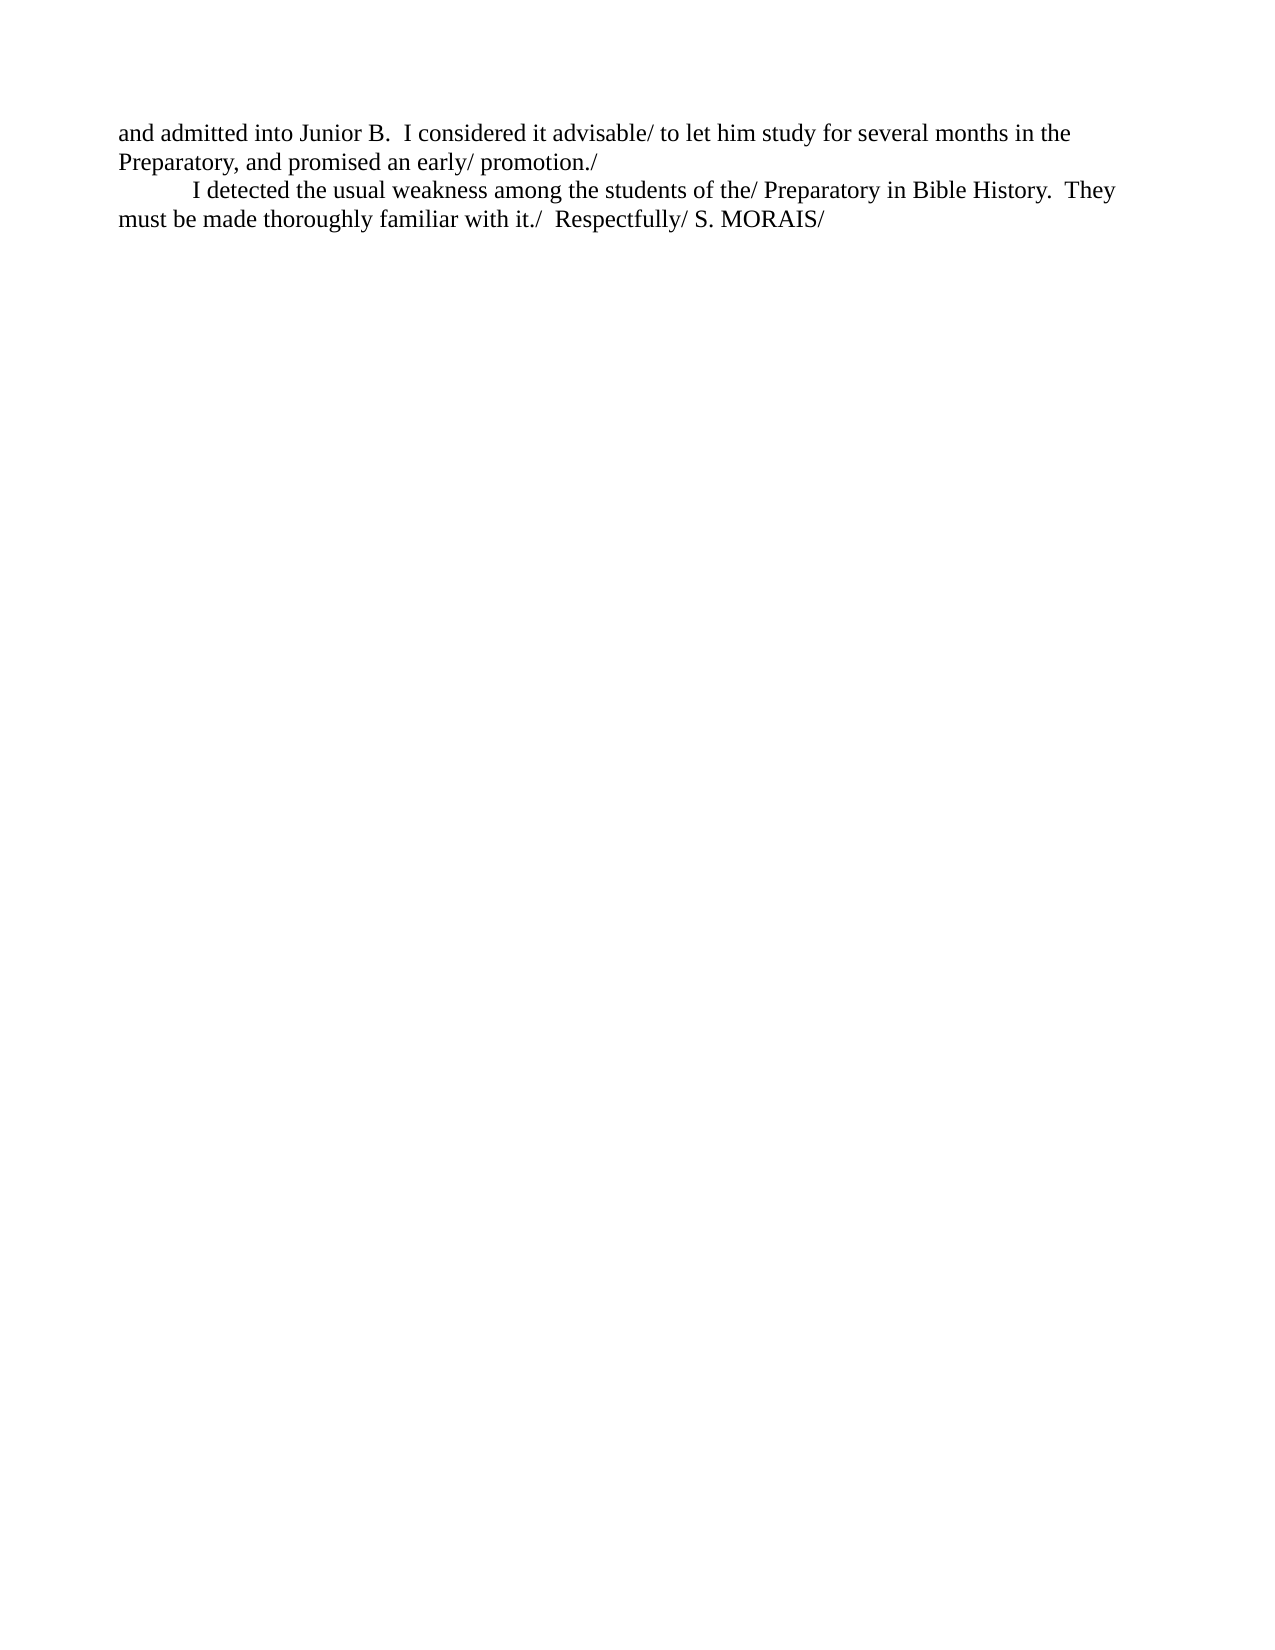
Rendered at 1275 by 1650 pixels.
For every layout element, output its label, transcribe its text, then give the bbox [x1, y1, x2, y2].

text I detected the usual weakness among the students of the/ Preparatory in Bible History. They must be made thoroughly familiar with it./ Respectfully/ S. MORAIS/ [118, 176, 1157, 233]
text and admitted into Junior B. I considered it advisable/ to let him study for several months in the Preparatory, and promised an early/ promotion./ [118, 118, 1157, 176]
